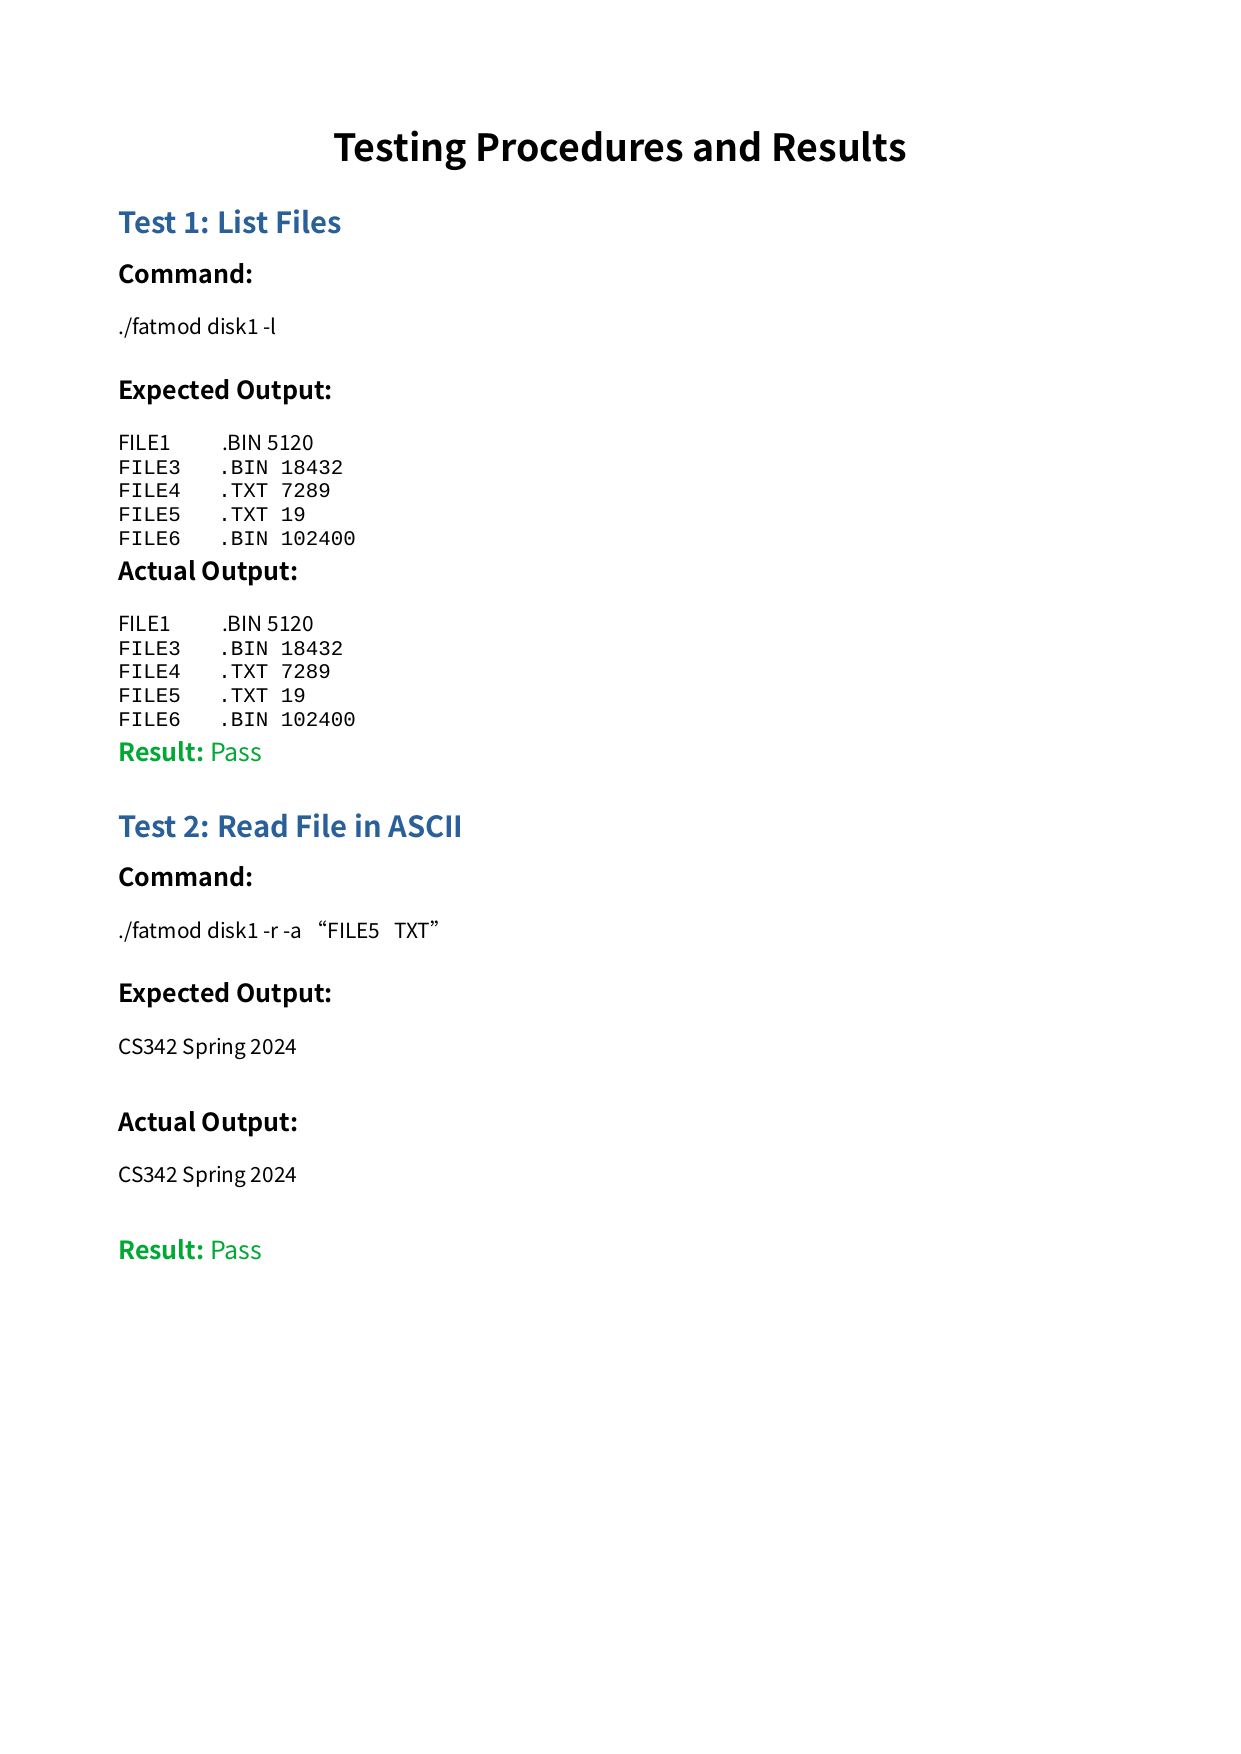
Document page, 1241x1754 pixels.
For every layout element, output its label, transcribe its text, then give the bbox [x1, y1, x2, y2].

subtitle Testing Procedures and Results [118, 118, 1122, 172]
text ./fatmod disk1 -r -a “FILE5 TXT” [118, 914, 1122, 944]
text Expected Output: [118, 370, 1122, 406]
text FILE3 .BIN 18432 [118, 638, 1122, 661]
text Result: Pass [118, 732, 1122, 768]
text Expected Output: [118, 974, 1122, 1010]
text Actual Output: [118, 1060, 1122, 1138]
text Actual Output: [118, 551, 1122, 587]
text CS342 Spring 2024 [118, 1158, 1122, 1188]
text FILE5 .TXT 19 [118, 685, 1122, 709]
text ./fatmod disk1 -l [118, 311, 1122, 341]
text FILE6 .BIN 102400 [118, 528, 1122, 551]
text FILE5 .TXT 19 [118, 504, 1122, 528]
subtitle Test 1: List Files [118, 199, 1122, 242]
text FILE1 .BIN 5120 [118, 426, 1122, 457]
text FILE4 .TXT 7289 [118, 480, 1122, 504]
text FILE4 .TXT 7289 [118, 661, 1122, 685]
text FILE3 .BIN 18432 [118, 457, 1122, 480]
text Command: [118, 858, 1122, 894]
text Command: [118, 254, 1122, 291]
text Result: Pass [118, 1188, 1122, 1466]
text CS342 Spring 2024 [118, 1030, 1122, 1060]
text FILE1 .BIN 5120 [118, 607, 1122, 638]
text FILE6 .BIN 102400 [118, 709, 1122, 732]
subtitle Test 2: Read File in ASCII [118, 803, 1122, 845]
